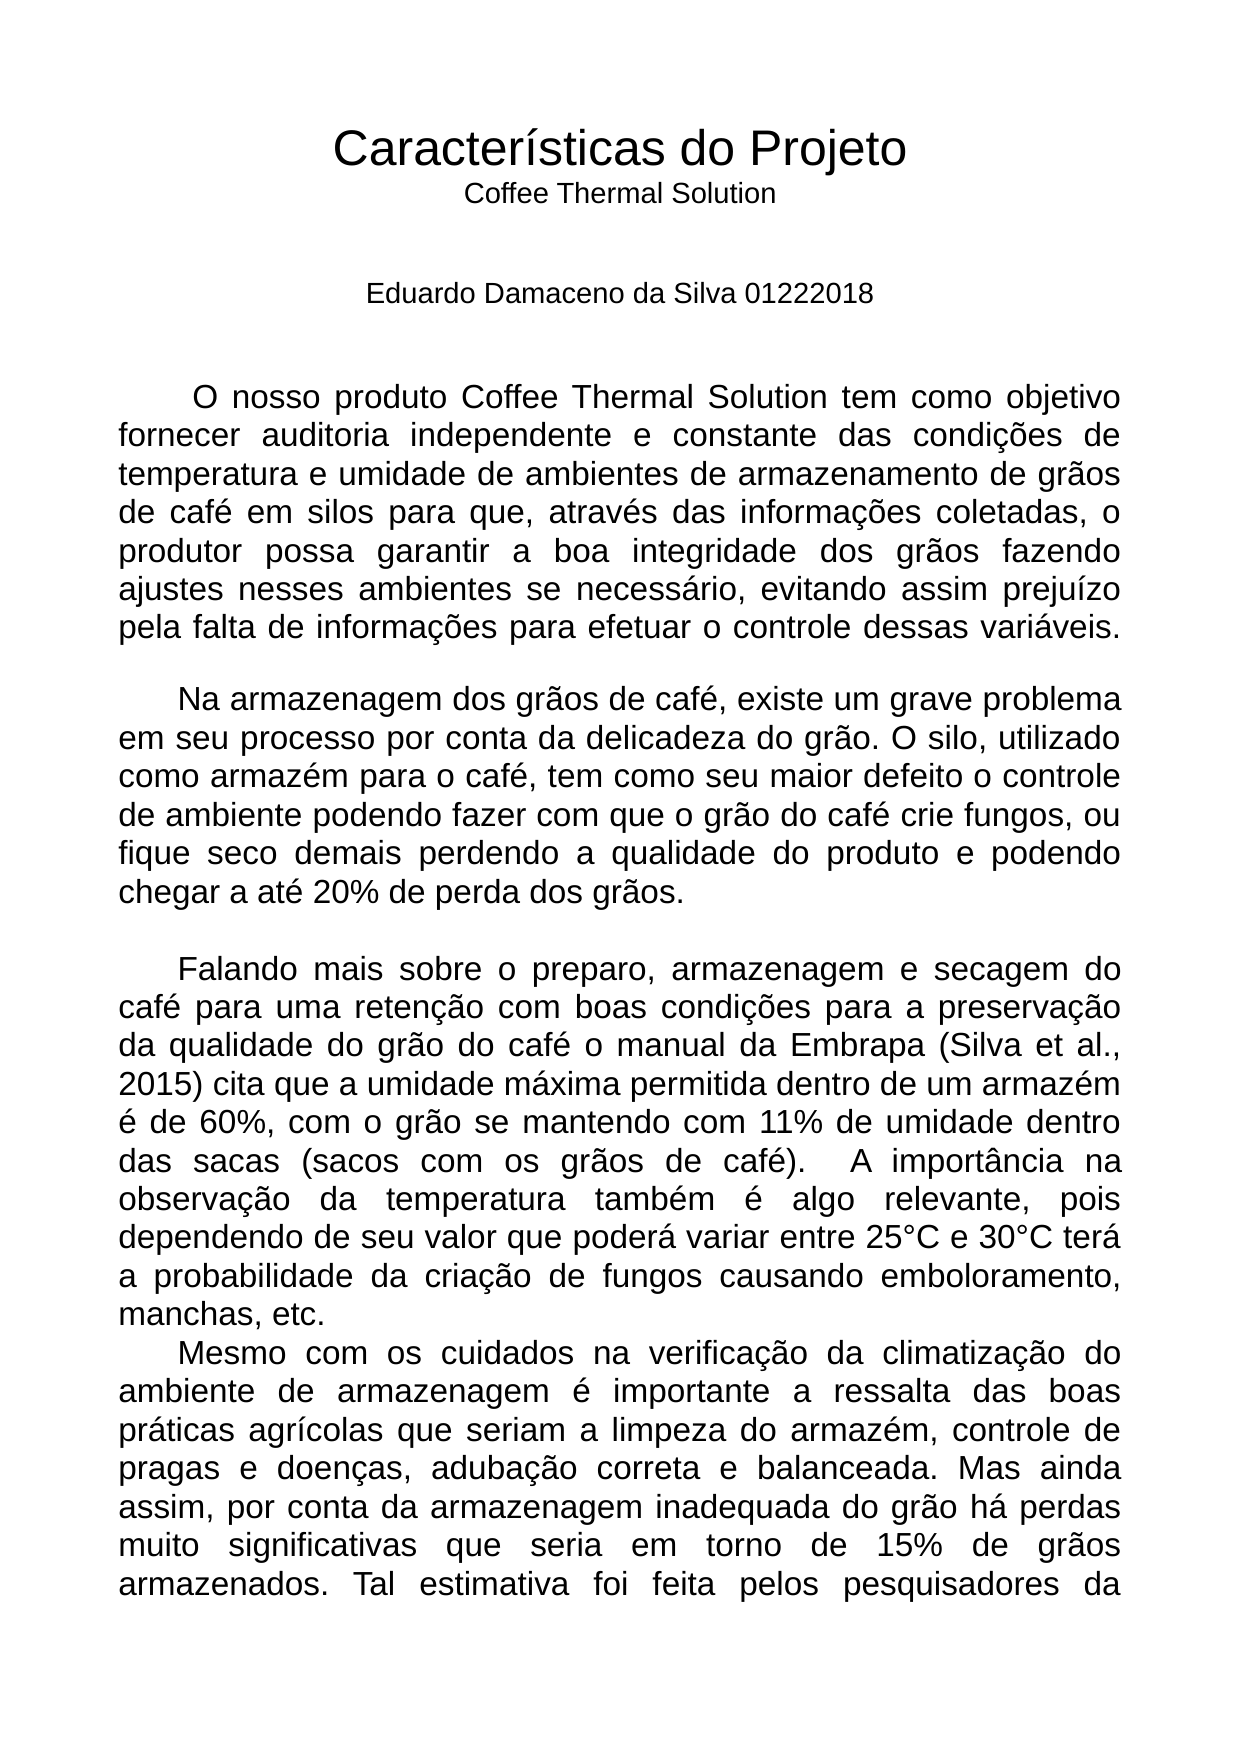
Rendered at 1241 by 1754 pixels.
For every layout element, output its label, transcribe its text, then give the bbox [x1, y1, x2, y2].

text Mesmo com os cuidados na verificação da climatização do ambiente de armazenagem é importante a ressalta das boas práticas agrícolas que seriam a limpeza do armazém, controle de pragas e doenças, adubação correta e balanceada. Mas ainda assim, por conta da armazenagem inadequada do grão há perdas muito significativas que seria em torno de 15% de grãos armazenados. Tal estimativa foi feita pelos pesquisadores da [118, 1333, 1122, 1602]
text Eduardo Damaceno da Silva 01222018 [118, 276, 1122, 310]
text O nosso produto Coffee Thermal Solution tem como objetivo fornecer auditoria independente e constante das condições de temperatura e umidade de ambientes de armazenamento de grãos de café em silos para que, através das informações coletadas, o produtor possa garantir a boa integridade dos grãos fazendo ajustes nesses ambientes se necessário, evitando assim prejuízo pela falta de informações para efetuar o controle dessas variáveis. [118, 377, 1122, 679]
text Características do Projeto [118, 118, 1122, 176]
text Na armazenagem dos grãos de café, existe um grave problema em seu processo por conta da delicadeza do grão. O silo, utilizado como armazém para o café, tem como seu maior defeito o controle de ambiente podendo fazer com que o grão do café crie fungos, ou fique seco demais perdendo a qualidade do produto e podendo chegar a até 20% de perda dos grãos. [118, 679, 1122, 910]
text Coffee Thermal Solution [118, 176, 1122, 209]
text Falando mais sobre o preparo, armazenagem e secagem do café para uma retenção com boas condições para a preservação da qualidade do grão do café o manual da Embrapa (Silva et al., 2015) cita que a umidade máxima permitida dentro de um armazém é de 60%, com o grão se mantendo com 11% de umidade dentro das sacas (sacos com os grãos de café). A importância na observação da temperatura também é algo relevante, pois dependendo de seu valor que poderá variar entre 25°C e 30°C terá a probabilidade da criação de fungos causando emboloramento, manchas, etc. [118, 948, 1122, 1333]
